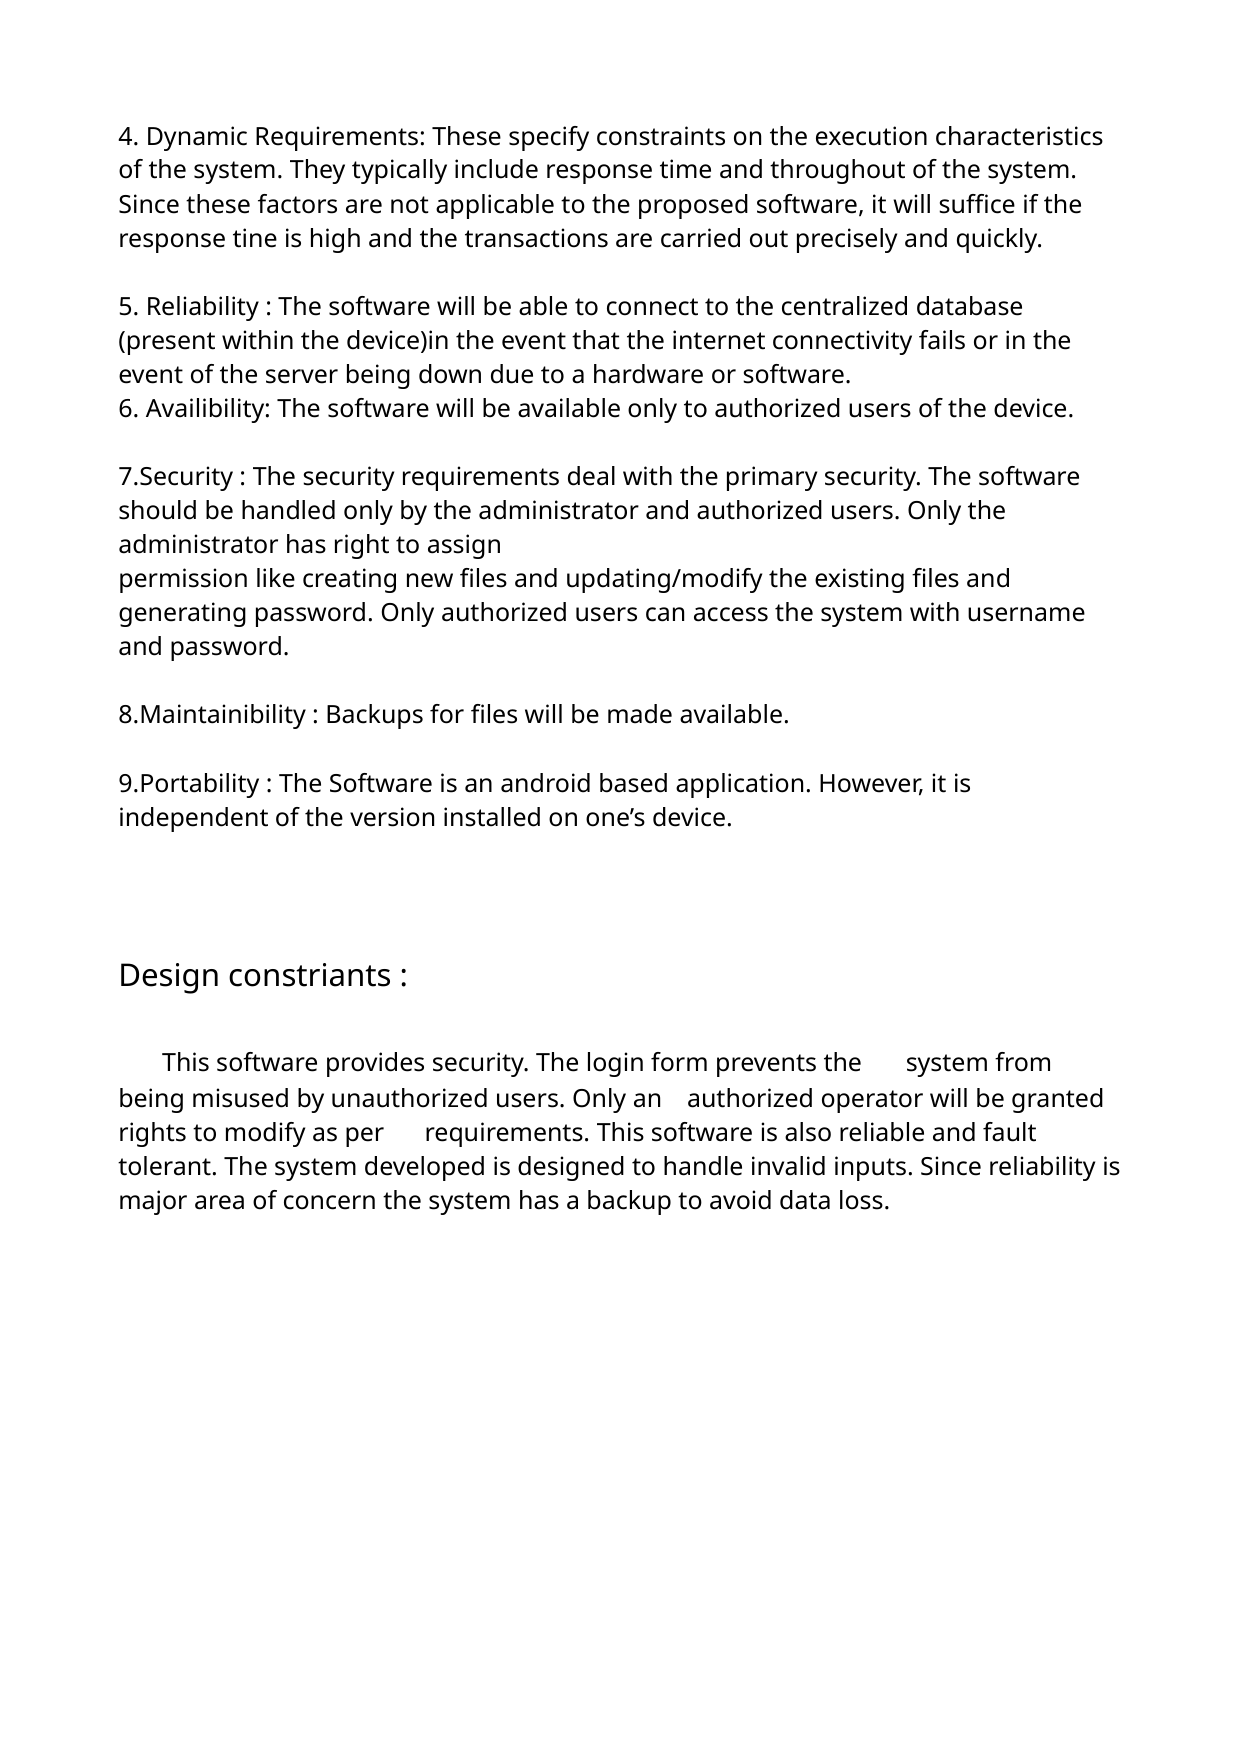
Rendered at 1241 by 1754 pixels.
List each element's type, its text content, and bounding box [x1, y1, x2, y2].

text Design constriants : [118, 953, 1122, 995]
text 9.Portability : The Software is an android based application. However, it is independent of the version installed on one’s device. [118, 765, 1122, 833]
text 5. Reliability : The software will be able to connect to the centralized database (present within the device)in the event that the internet connectivity fails or in the event of the server being down due to a hardware or software. [118, 288, 1122, 391]
text 7.Security : The security requirements deal with the primary security. The software should be handled only by the administrator and authorized users. Only the administrator has right to assign [118, 459, 1122, 561]
text 8.Maintainibility : Backups for files will be made available. [118, 697, 1122, 731]
text permission like creating new files and updating/modify the existing files and generating password. Only authorized users can access the system with username and password. [118, 561, 1122, 663]
text 4. Dynamic Requirements: These specify constraints on the execution characteristics of the system. They typically include response time and throughout of the system. Since these factors are not applicable to the proposed software, it will suffice if the response tine is high and the transactions are carried out precisely and quickly. [118, 118, 1122, 254]
text This software provides security. The login form prevents the system from being misused by unauthorized users. Only an authorized operator will be granted rights to modify as per requirements. This software is also reliable and fault tolerant. The system developed is designed to handle invalid inputs. Since reliability is major area of concern the system has a backup to avoid data loss. [118, 1038, 1122, 1217]
text 6. Availibility: The software will be available only to authorized users of the device. [118, 391, 1122, 425]
